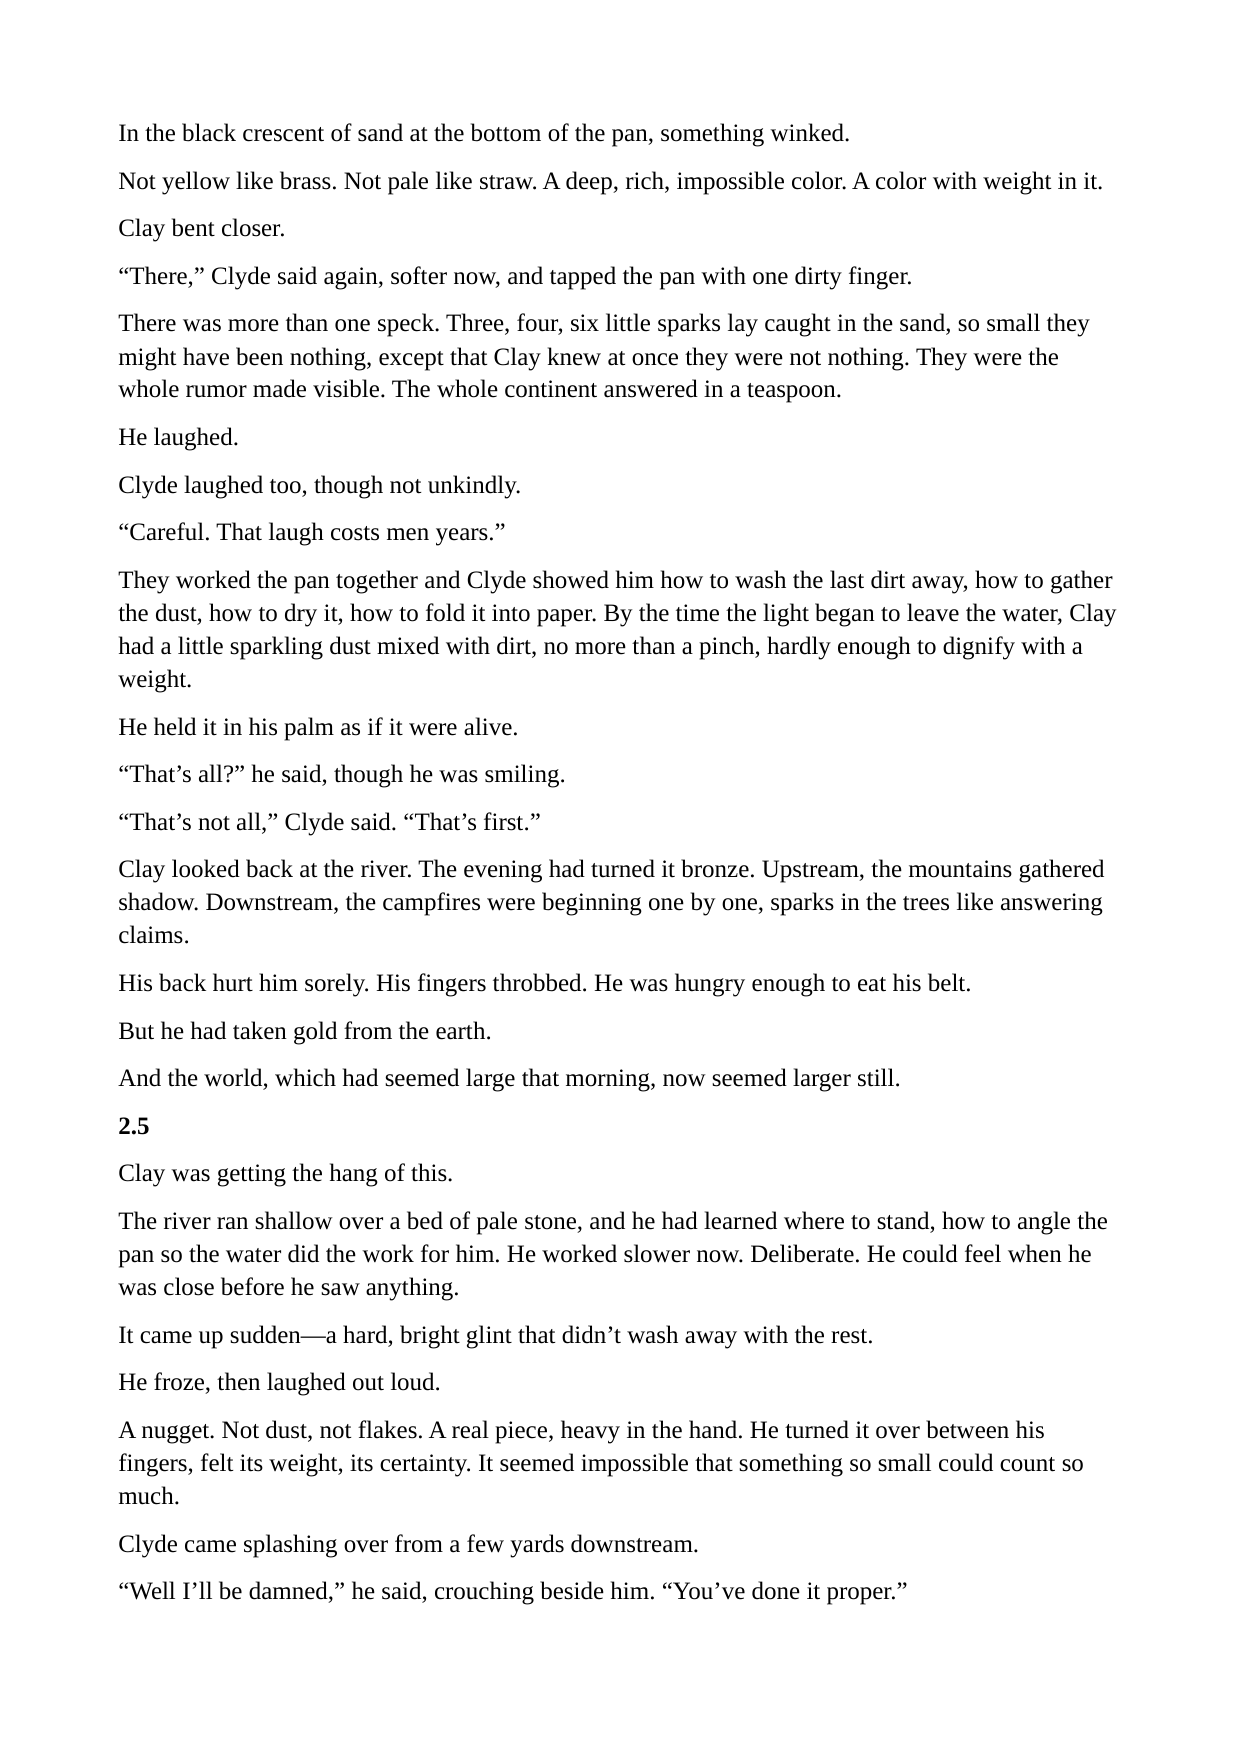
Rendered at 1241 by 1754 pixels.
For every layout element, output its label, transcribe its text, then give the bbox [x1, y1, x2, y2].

text Clyde came splashing over from a few yards downstream. [118, 1529, 1122, 1557]
text “Well I’ll be damned,” he said, crouching beside him. “You’ve done it proper.” [118, 1576, 1122, 1605]
text He laughed. [118, 422, 1122, 451]
text “There,” Clyde said again, softer now, and tapped the pan with one dirty finger. [118, 261, 1122, 290]
text “That’s all?” he said, though he was smiling. [118, 759, 1122, 788]
text There was more than one speck. Three, four, six little sparks lay caught in the sand, so small they might have been nothing, except that Clay knew at once they were not nothing. They were the whole rumor made visible. The whole continent answered in a teaspoon. [118, 308, 1122, 403]
text Clay was getting the hang of this. [118, 1158, 1122, 1187]
text His back hurt him sorely. His fingers throbbed. He was hungry enough to eat his belt. [118, 968, 1122, 997]
text 2.5 [118, 1111, 1122, 1140]
text It came up sudden—a hard, bright glint that didn’t wash away with the rest. [118, 1320, 1122, 1348]
text Clay looked back at the river. The evening had turned it bronze. Upstream, the mountains gathered shadow. Downstream, the campfires were beginning one by one, sparks in the trees like answering claims. [118, 854, 1122, 949]
text They worked the pan together and Clyde showed him how to wash the last dirt away, how to gather the dust, how to dry it, how to fold it into paper. By the time the light began to leave the water, Clay had a little sparkling dust mixed with dirt, no more than a pinch, hardly enough to dignify with a weight. [118, 565, 1122, 693]
text Clay bent closer. [118, 213, 1122, 242]
text “That’s not all,” Clyde said. “That’s first.” [118, 807, 1122, 836]
text “Careful. That laugh costs men years.” [118, 517, 1122, 546]
text And the world, which had seemed large that morning, now seemed larger still. [118, 1063, 1122, 1092]
text Not yellow like brass. Not pale like straw. A deep, rich, impossible color. A color with weight in it. [118, 166, 1122, 194]
text The river ran shallow over a bed of pale stone, and he had learned where to stand, how to angle the pan so the water did the work for him. He worked slower now. Deliberate. He could feel when he was close before he saw anything. [118, 1206, 1122, 1301]
text Clyde laughed too, though not unkindly. [118, 470, 1122, 498]
text He froze, then laughed out loud. [118, 1367, 1122, 1396]
text But he had taken gold from the earth. [118, 1016, 1122, 1044]
text In the black crescent of sand at the bottom of the pan, something winked. [118, 118, 1122, 147]
text He held it in his palm as if it were alive. [118, 712, 1122, 740]
text A nugget. Not dust, not flakes. A real piece, heavy in the hand. He turned it over between his fingers, felt its weight, its certainty. It seemed impossible that something so small could count so much. [118, 1415, 1122, 1510]
